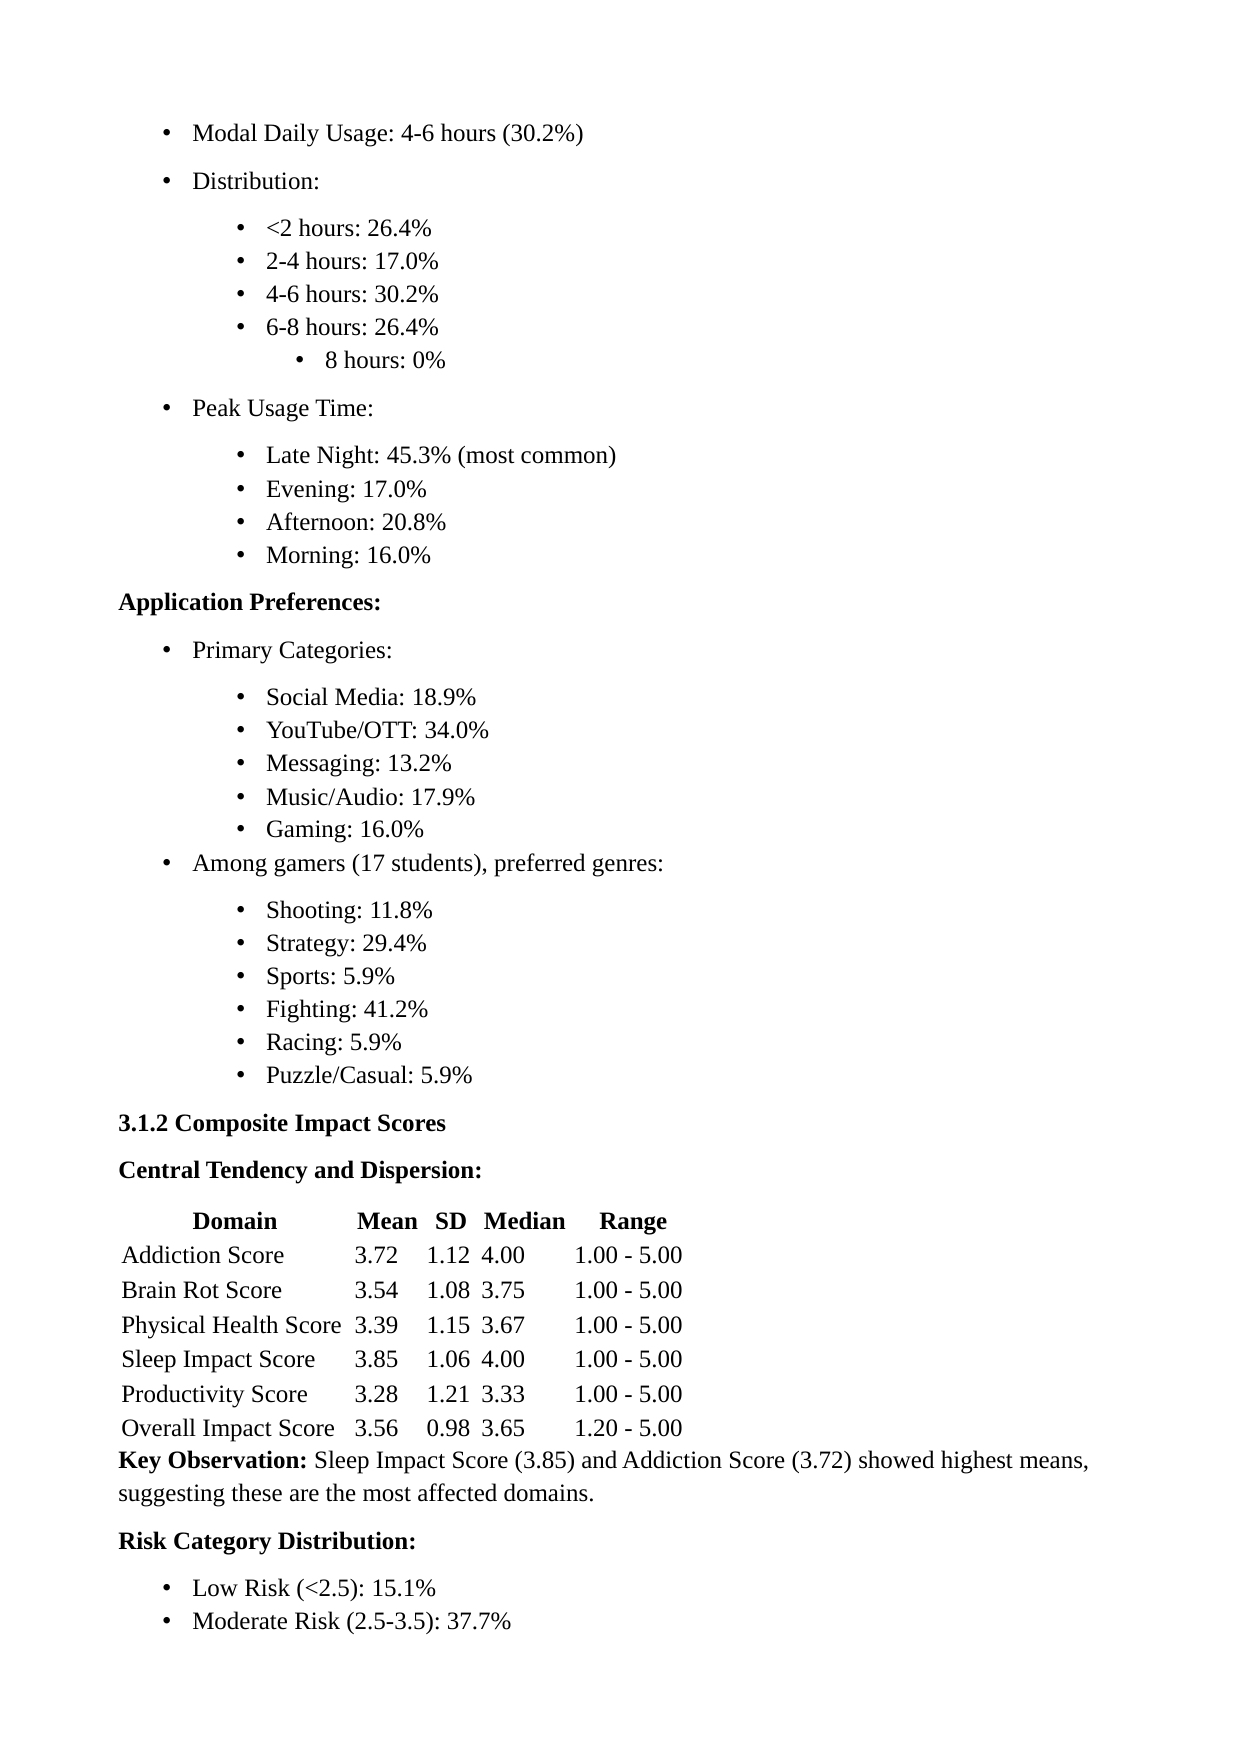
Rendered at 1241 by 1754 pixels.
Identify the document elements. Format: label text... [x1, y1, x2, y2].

list 6-8 hours: 26.4% [236, 312, 1122, 341]
list Messaging: 13.2% [236, 748, 1122, 777]
list 8 hours: 0% [295, 345, 1063, 374]
table_header SD [424, 1203, 478, 1238]
text Risk Category Distribution: [118, 1526, 1122, 1554]
table_header Median [478, 1203, 571, 1238]
list Distribution: [162, 166, 1122, 194]
table_cell Physical Health Score [118, 1307, 351, 1341]
list Strategy: 29.4% [236, 928, 1122, 957]
text Central Tendency and Dispersion: [118, 1156, 1122, 1184]
list Music/Audio: 17.9% [236, 782, 1122, 810]
table_cell 1.08 [424, 1272, 478, 1307]
table_cell Addiction Score [118, 1238, 351, 1272]
table_cell 1.00 - 5.00 [571, 1307, 695, 1341]
table_cell 3.56 [351, 1411, 423, 1445]
table_cell 3.65 [478, 1411, 571, 1445]
table_cell 4.00 [478, 1238, 571, 1272]
table_cell 1.00 - 5.00 [571, 1238, 695, 1272]
list Social Media: 18.9% [236, 682, 1122, 711]
list YouTube/OTT: 34.0% [236, 716, 1122, 744]
list Primary Categories: [162, 635, 1122, 664]
table_header Domain [118, 1203, 351, 1238]
list Morning: 16.0% [236, 540, 1122, 568]
table_cell 1.00 - 5.00 [571, 1376, 695, 1411]
table_cell Overall Impact Score [118, 1411, 351, 1445]
list <2 hours: 26.4% [236, 213, 1122, 242]
table_cell 1.15 [424, 1307, 478, 1341]
table_cell 3.85 [351, 1341, 423, 1376]
list Puzzle/Casual: 5.9% [236, 1060, 1122, 1089]
table_cell 4.00 [478, 1341, 571, 1376]
list Low Risk (<2.5): 15.1% [162, 1573, 1122, 1602]
table_cell 1.20 - 5.00 [571, 1411, 695, 1445]
list Peak Usage Time: [162, 393, 1122, 422]
list Shooting: 11.8% [236, 895, 1122, 924]
list 2-4 hours: 17.0% [236, 246, 1122, 275]
table_header Mean [351, 1203, 423, 1238]
table_cell 0.98 [424, 1411, 478, 1445]
table_cell 3.72 [351, 1238, 423, 1272]
list Moderate Risk (2.5-3.5): 37.7% [162, 1606, 1122, 1635]
table_cell Productivity Score [118, 1376, 351, 1411]
text Application Preferences: [118, 587, 1122, 616]
table_cell 1.21 [424, 1376, 478, 1411]
table_cell Brain Rot Score [118, 1272, 351, 1307]
table_cell 3.39 [351, 1307, 423, 1341]
table_cell 3.54 [351, 1272, 423, 1307]
subtitle 3.1.2 Composite Impact Scores [118, 1108, 1122, 1137]
table_cell 1.06 [424, 1341, 478, 1376]
table_cell 1.12 [424, 1238, 478, 1272]
list Racing: 5.9% [236, 1027, 1122, 1056]
table_cell 1.00 - 5.00 [571, 1272, 695, 1307]
list Afternoon: 20.8% [236, 507, 1122, 535]
list Evening: 17.0% [236, 474, 1122, 502]
table_cell 3.28 [351, 1376, 423, 1411]
table_cell 3.33 [478, 1376, 571, 1411]
table_header Range [571, 1203, 695, 1238]
table_cell 3.75 [478, 1272, 571, 1307]
list Fighting: 41.2% [236, 994, 1122, 1023]
list Among gamers (17 students), preferred genres: [162, 848, 1122, 876]
text Key Observation: Sleep Impact Score (3.85) and Addiction Score (3.72) showed highest means, suggesting these are the most affected domains. [118, 1445, 1122, 1507]
list Sports: 5.9% [236, 961, 1122, 990]
list 4-6 hours: 30.2% [236, 279, 1122, 308]
table_cell 3.67 [478, 1307, 571, 1341]
list Modal Daily Usage: 4-6 hours (30.2%) [162, 118, 1122, 147]
list Gaming: 16.0% [236, 814, 1122, 843]
table_cell 1.00 - 5.00 [571, 1341, 695, 1376]
list Late Night: 45.3% (most common) [236, 441, 1122, 469]
table_cell Sleep Impact Score [118, 1341, 351, 1376]
